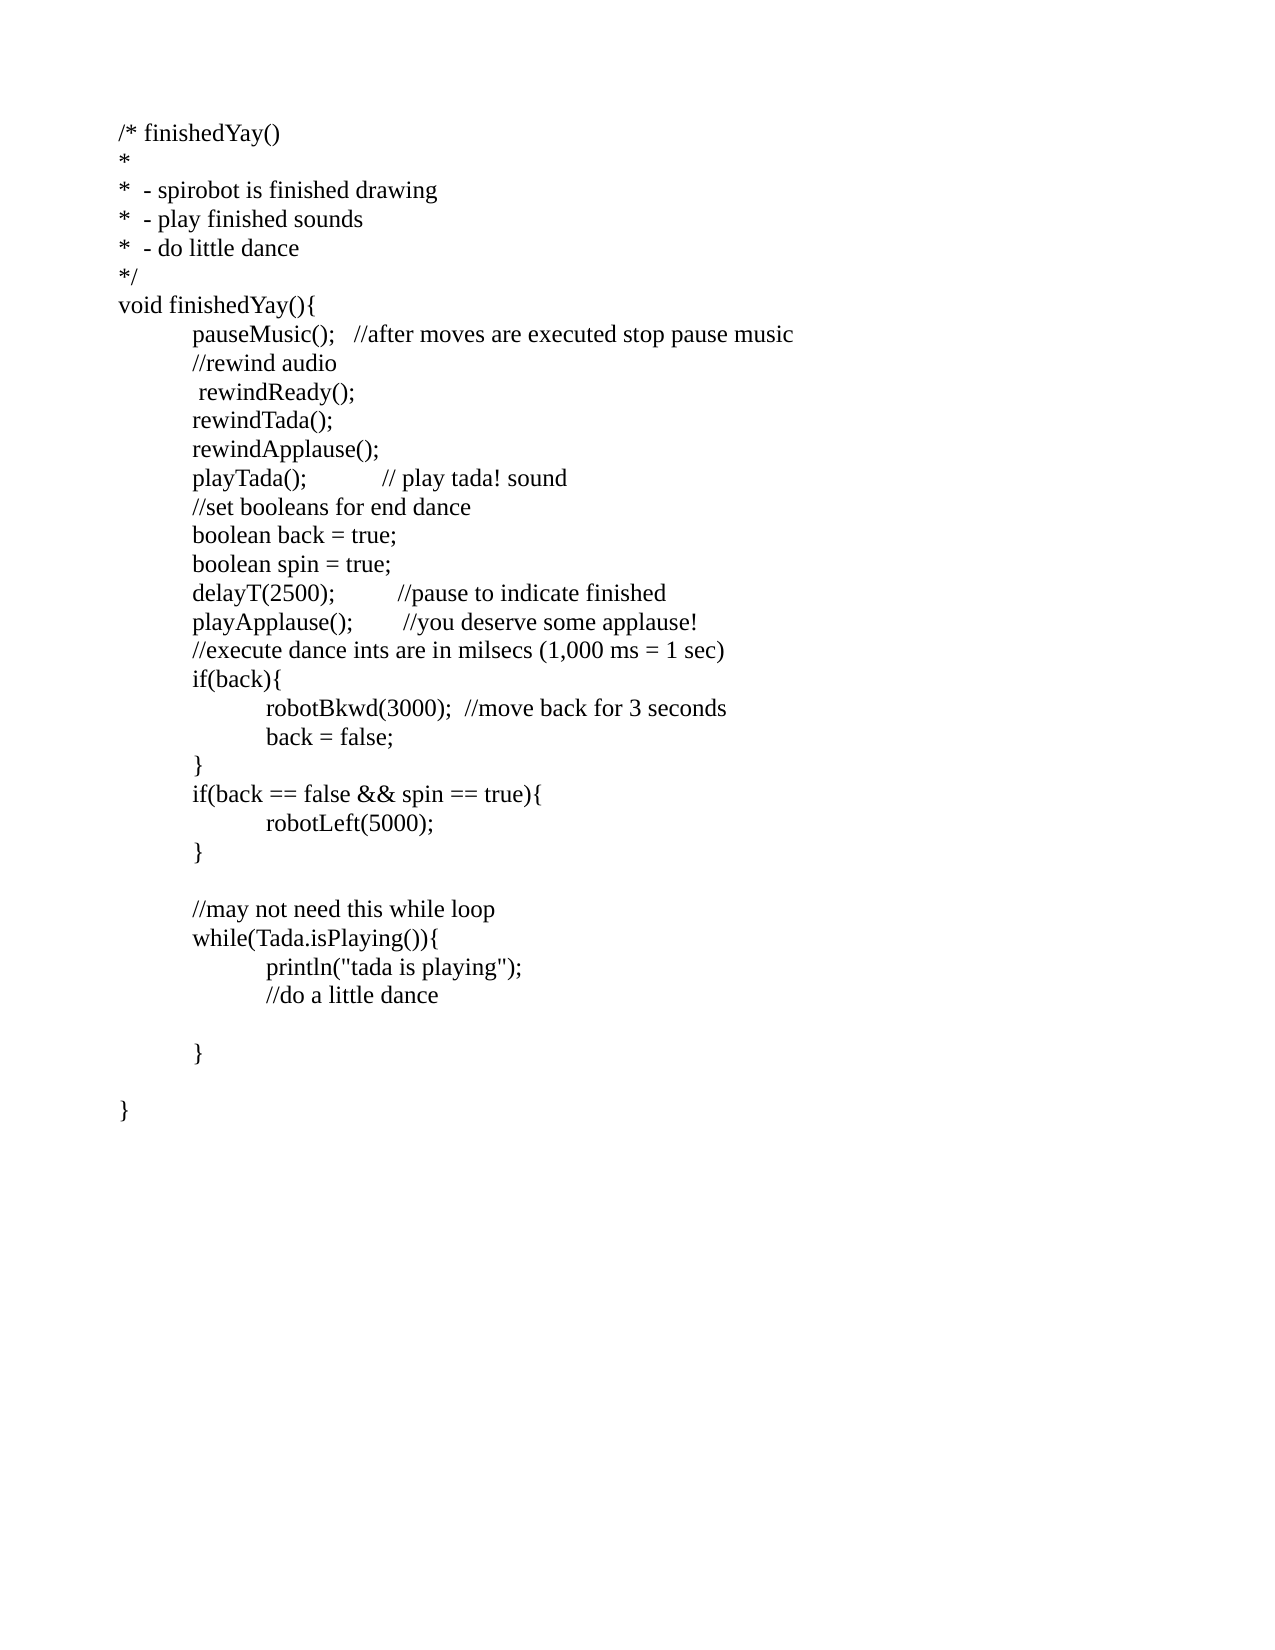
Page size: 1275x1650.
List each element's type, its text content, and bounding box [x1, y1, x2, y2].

text rewindApplause(); [118, 434, 1157, 463]
text pauseMusic(); //after moves are executed stop pause music [118, 319, 1157, 348]
text * - play finished sounds [118, 204, 1157, 233]
text robotBkwd(3000); //move back for 3 seconds [118, 693, 1157, 722]
text * [118, 147, 1157, 176]
text playApplause(); //you deserve some applause! [118, 607, 1157, 636]
text boolean back = true; [118, 521, 1157, 549]
text } [118, 1096, 1157, 1124]
text //may not need this while loop [118, 894, 1157, 923]
text rewindReady(); [118, 377, 1157, 406]
text /* finishedYay() [118, 118, 1157, 147]
text robotLeft(5000); [118, 808, 1157, 837]
text } [118, 1038, 1157, 1067]
text boolean spin = true; [118, 549, 1157, 578]
text rewindTada(); [118, 406, 1157, 434]
text //do a little dance [118, 981, 1157, 1009]
text while(Tada.isPlaying()){ [118, 923, 1157, 952]
text playTada(); // play tada! sound [118, 463, 1157, 492]
text //execute dance ints are in milsecs (1,000 ms = 1 sec) [118, 636, 1157, 664]
text if(back == false && spin == true){ [118, 779, 1157, 808]
text void finishedYay(){ [118, 291, 1157, 319]
text //set booleans for end dance [118, 492, 1157, 521]
text } [118, 837, 1157, 866]
text } [118, 751, 1157, 779]
text println("tada is playing"); [118, 952, 1157, 981]
text */ [118, 262, 1157, 291]
text //rewind audio [118, 348, 1157, 377]
text * - do little dance [118, 233, 1157, 262]
text back = false; [118, 722, 1157, 751]
text if(back){ [118, 664, 1157, 693]
text delayT(2500); //pause to indicate finished [118, 578, 1157, 607]
text * - spirobot is finished drawing [118, 176, 1157, 204]
